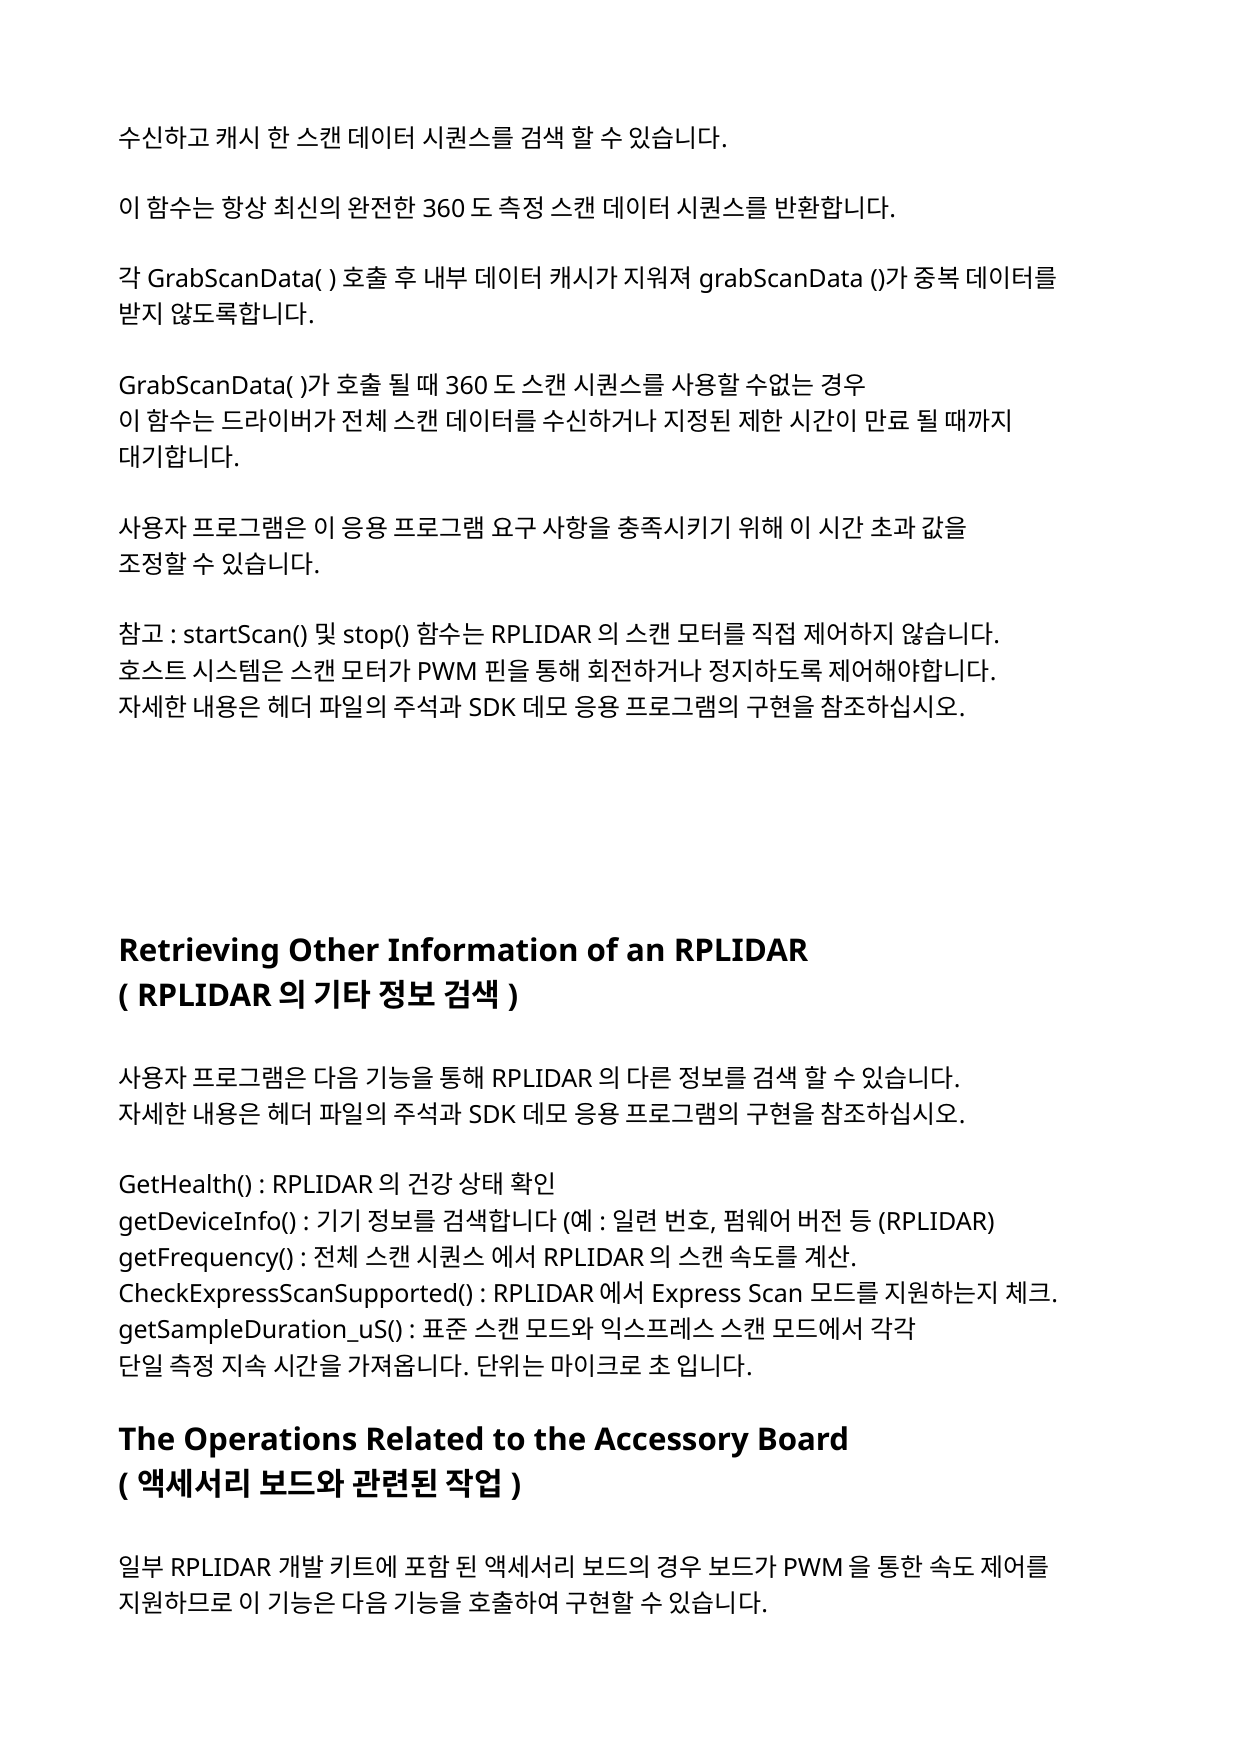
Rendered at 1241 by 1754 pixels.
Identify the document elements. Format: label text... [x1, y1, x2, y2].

text 조정할 수 있습니다. [118, 544, 1122, 581]
text getDeviceInfo() : 기기 정보를 검색합니다 (예 : 일련 번호, 펌웨어 버전 등 (RPLIDAR) [118, 1201, 1122, 1237]
text 각 GrabScanData( ) 호출 후 내부 데이터 캐시가 지워져 grabScanData ()가 중복 데이터를 [118, 259, 1122, 295]
text 이 함수는 드라이버가 전체 스캔 데이터를 수신하거나 지정된 제한 시간이 만료 될 때까지 [118, 402, 1122, 438]
text ( 액세서리 보드와 관련된 작업 ) [118, 1459, 1122, 1504]
text GetHealth() : RPLIDAR의 건강 상태 확인 [118, 1165, 1122, 1201]
text 대기합니다. [118, 438, 1122, 474]
text 사용자 프로그램은 이 응용 프로그램 요구 사항을 충족시키기 위해 이 시간 초과 값을 [118, 508, 1122, 544]
text 수신하고 캐시 한 스캔 데이터 시퀀스를 검색 할 수 있습니다. [118, 118, 1122, 154]
text 자세한 내용은 헤더 파일의 주석과 SDK 데모 응용 프로그램의 구현을 참조하십시오. [118, 1095, 1122, 1131]
text 참고 : startScan() 및 stop() 함수는 RPLIDAR의 스캔 모터를 직접 제어하지 않습니다. [118, 615, 1122, 651]
text Retrieving Other Information of an RPLIDAR [118, 928, 1122, 970]
text GrabScanData( )가 호출 될 때 360도 스캔 시퀀스를 사용할 수없는 경우 [118, 365, 1122, 402]
text getFrequency() : 전체 스캔 시퀀스 에서 RPLIDAR의 스캔 속도를 계산. [118, 1237, 1122, 1274]
text ( RPLIDAR의 기타 정보 검색 ) [118, 970, 1122, 1016]
text 단일 측정 지속 시간을 가져옵니다. 단위는 마이크로 초 입니다. [118, 1346, 1122, 1382]
text 사용자 프로그램은 다음 기능을 통해 RPLIDAR의 다른 정보를 검색 할 수 있습니다. [118, 1058, 1122, 1095]
text 호스트 시스템은 스캔 모터가 PWM 핀을 통해 회전하거나 정지하도록 제어해야합니다. [118, 651, 1122, 687]
text 이 함수는 항상 최신의 완전한 360도 측정 스캔 데이터 시퀀스를 반환합니다. [118, 188, 1122, 225]
text 일부 RPLIDAR 개발 키트에 포함 된 액세서리 보드의 경우 보드가 PWM을 통한 속도 제어를 지원하므로 이 기능은 다음 기능을 호출하여 구현할 수 있습니다. [118, 1547, 1122, 1620]
text 자세한 내용은 헤더 파일의 주석과 SDK 데모 응용 프로그램의 구현을 참조하십시오. [118, 687, 1122, 723]
text The Operations Related to the Accessory Board [118, 1417, 1122, 1459]
text CheckExpressScanSupported() : RPLIDAR에서 Express Scan 모드를 지원하는지 체크.getSampleDuration_uS() : 표준 스캔 모드와 익스프레스 스캔 모드에서 각각 [118, 1274, 1122, 1346]
text 받지 않도록합니다. [118, 295, 1122, 331]
